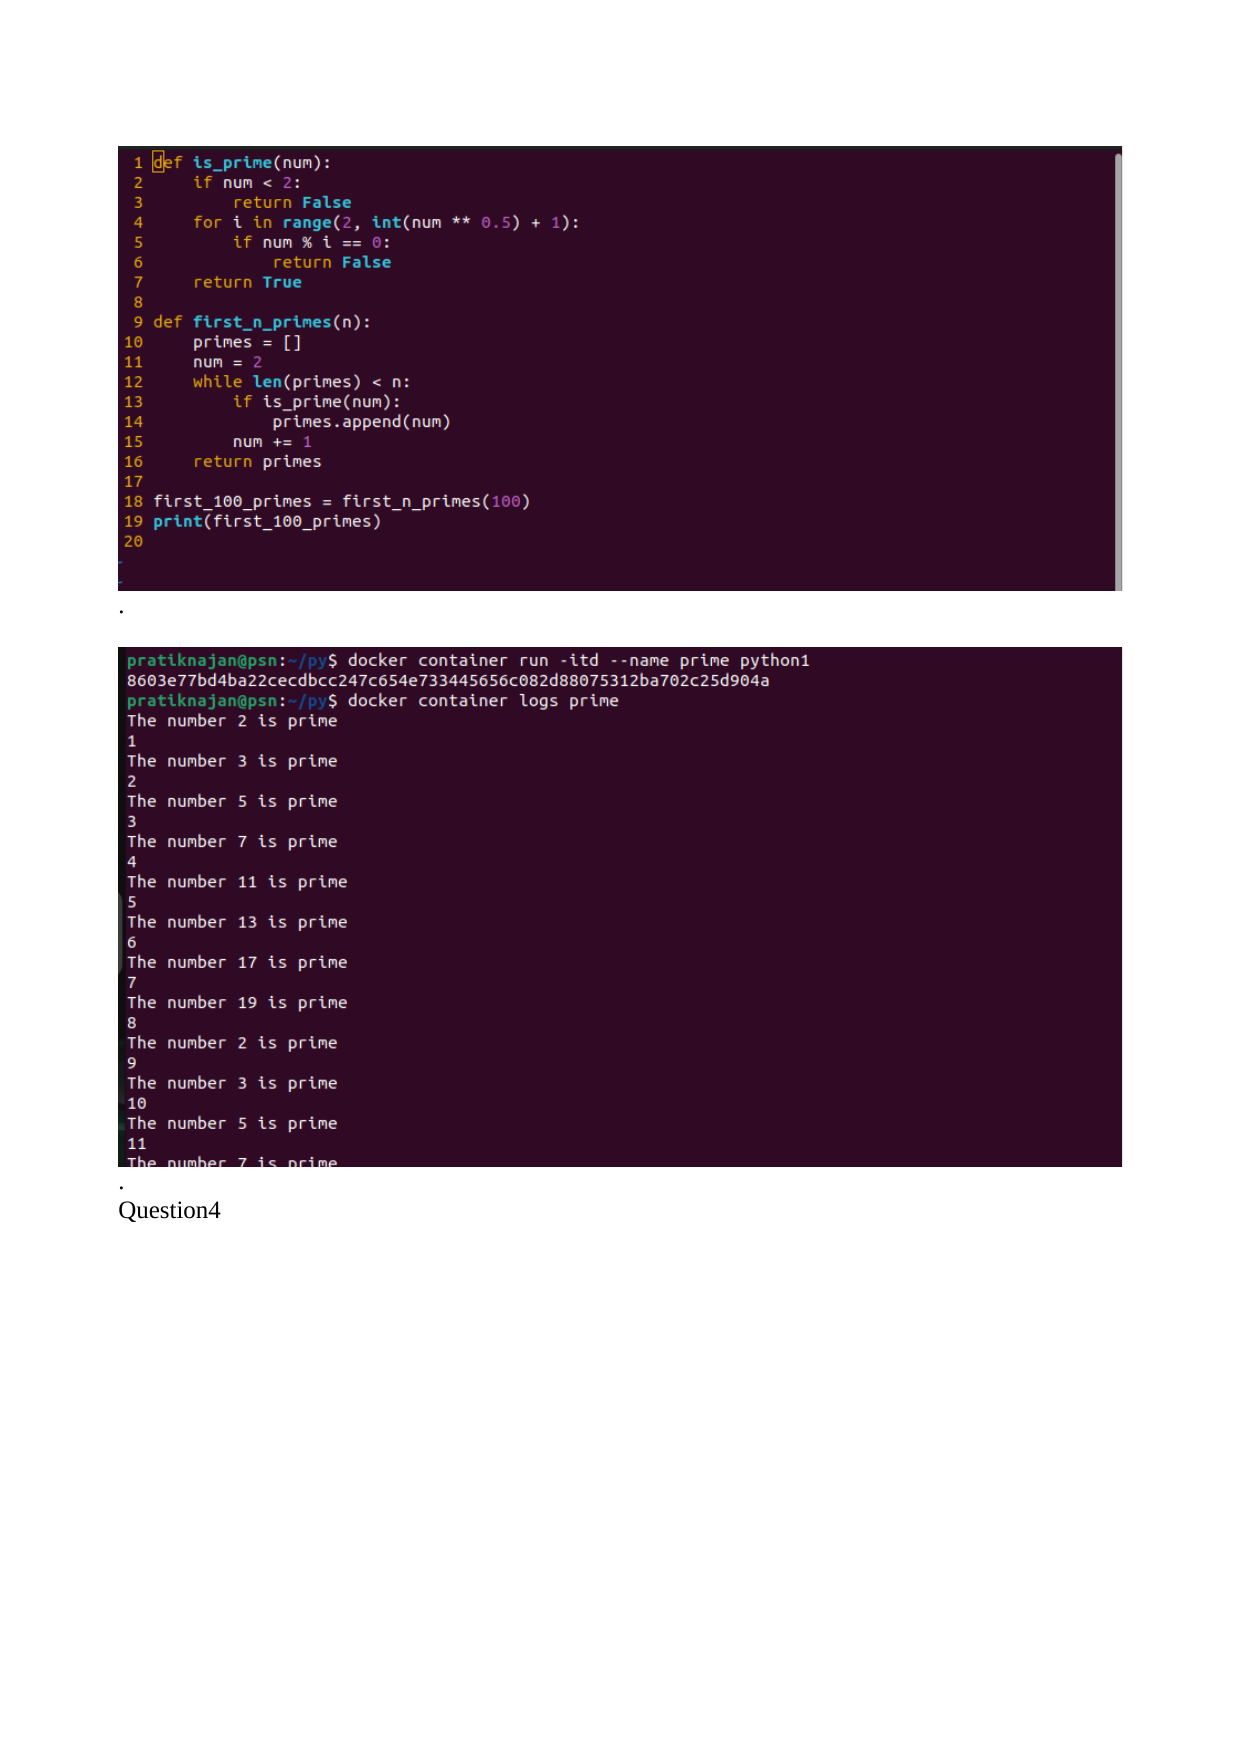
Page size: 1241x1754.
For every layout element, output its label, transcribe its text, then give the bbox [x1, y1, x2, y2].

picture [118, 146, 1123, 591]
text . [118, 1167, 1122, 1195]
picture [118, 647, 1123, 1167]
text . [118, 591, 1122, 619]
text Question4 [118, 1195, 1122, 1224]
